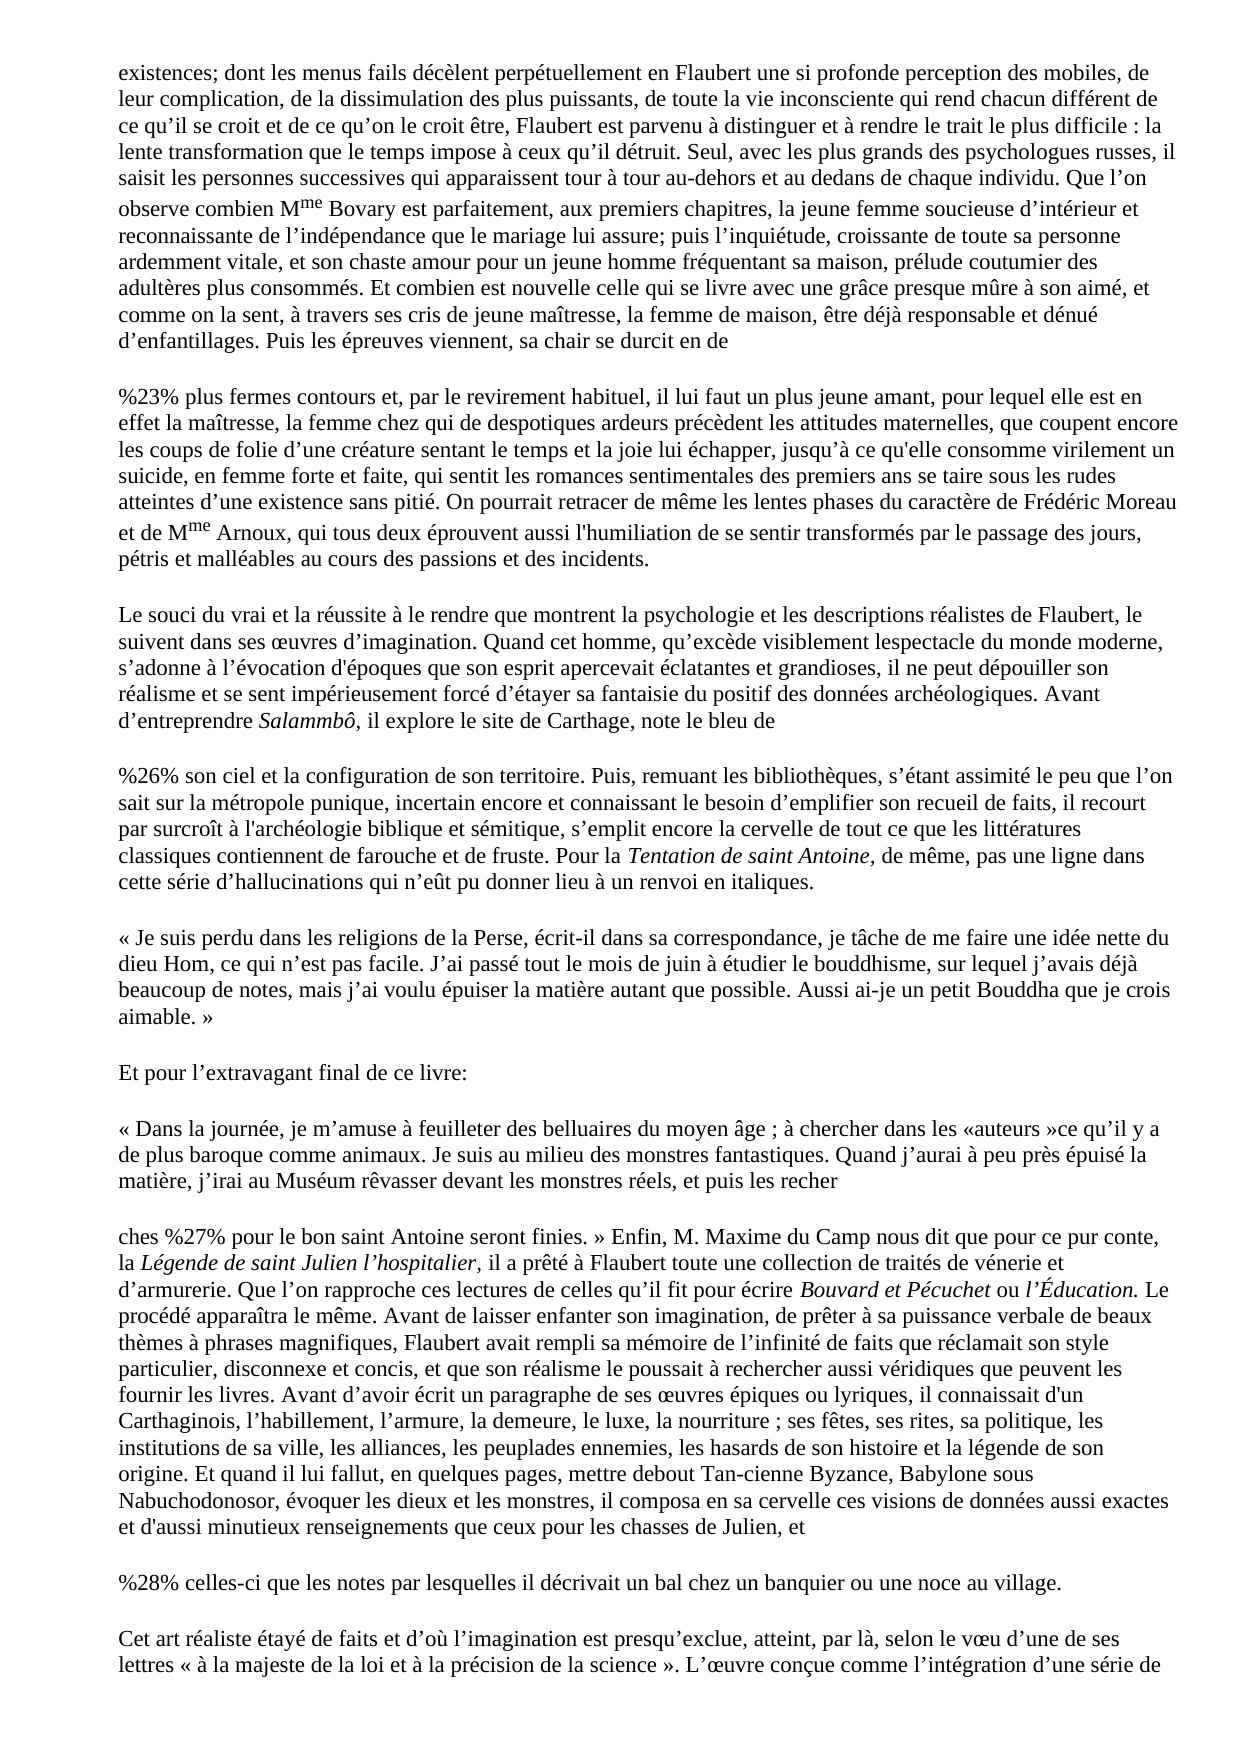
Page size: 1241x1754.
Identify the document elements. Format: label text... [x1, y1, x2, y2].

text Et pour l’extravagant final de ce livre: [118, 1059, 1181, 1085]
text Cet art réaliste étayé de faits et d’où l’imagination est presqu’exclue, atteint, par là, selon le vœu d’une de ses lettres « à la majeste de la loi et à la précision de la science ». L’œuvre conçue comme l’intégration d’une série de [118, 1625, 1181, 1677]
text %26% son ciel et la configuration de son territoire. Puis, remuant les bibliothèques, s’étant assimité le peu que l’on sait sur la métropole punique, incertain encore et connaissant le besoin d’emplifier son recueil de faits, il recourt par surcroît à l'archéologie biblique et sémitique, s’emplit encore la cervelle de tout ce que les littératures classiques contiennent de farouche et de fruste. Pour la Tentation de saint Antoine, de même, pas une ligne dans cette série d’hallucinations qui n’eût pu donner lieu à un renvoi en italiques. [118, 763, 1181, 894]
text %23% plus fermes contours et, par le revirement habituel, il lui faut un plus jeune amant, pour lequel elle est en effet la maîtresse, la femme chez qui de despotiques ardeurs précèdent les attitudes maternelles, que coupent encore les coups de folie d’une créature sentant le temps et la joie lui échapper, jusqu’à ce qu'elle consomme virilement un suicide, en femme forte et faite, qui sentit les romances sentimentales des premiers ans se taire sous les rudes atteintes d’une existence sans pitié. On pourrait retracer de même les lentes phases du caractère de Frédéric Moreau et de Mme Arnoux, qui tous deux éprouvent aussi l'humiliation de se sentir transformés par le passage des jours, pétris et malléables au cours des passions et des incidents. [118, 383, 1181, 572]
text Le souci du vrai et la réussite à le rendre que montrent la psychologie et les descriptions réalistes de Flaubert, le suivent dans ses œuvres d’imagination. Quand cet homme, qu’excède visiblement lespectacle du monde moderne, s’adonne à l’évocation d'époques que son esprit apercevait éclatantes et grandioses, il ne peut dépouiller son réalisme et se sent impérieusement forcé d’étayer sa fantaisie du positif des données archéologiques. Avant d’entreprendre Salammbô, il explore le site de Carthage, note le bleu de [118, 601, 1181, 733]
text ches %27% pour le bon saint Antoine seront finies. » Enfin, M. Maxime du Camp nous dit que pour ce pur conte, la Légende de saint Julien l’hospitalier, il a prêté à Flaubert toute une collection de traités de vénerie et d’armurerie. Que l’on rapproche ces lectures de celles qu’il fit pour écrire Bouvard et Pécuchet ou l’Éducation. Le procédé apparaîtra le même. Avant de laisser enfanter son imagination, de prêter à sa puissance verbale de beaux thèmes à phrases magnifiques, Flaubert avait rempli sa mémoire de l’infinité de faits que réclamait son style particulier, disconnexe et concis, et que son réalisme le poussait à rechercher aussi véridiques que peuvent les fournir les livres. Avant d’avoir écrit un paragraphe de ses œuvres épiques ou lyriques, il connaissait d'un Carthaginois, l’habillement, l’armure, la demeure, le luxe, la nourriture ; ses fêtes, ses rites, sa politique, les institutions de sa ville, les alliances, les peuplades ennemies, les hasards de son histoire et la légende de son origine. Et quand il lui fallut, en quelques pages, mettre debout Tan-cienne Byzance, Babylone sous Nabuchodonosor, évoquer les dieux et les monstres, il composa en sa cervelle ces visions de données aussi exactes et d'aussi minutieux renseignements que ceux pour les chasses de Julien, et [118, 1223, 1181, 1539]
text « Dans la journée, je m’amuse à feuilleter des belluaires du moyen âge ; à chercher dans les «auteurs »ce qu’il y a de plus baroque comme animaux. Je suis au milieu des monstres fantastiques. Quand j’aurai à peu près épuisé la matière, j’irai au Muséum rêvasser devant les monstres réels, et puis les recher [118, 1114, 1181, 1194]
text « Je suis perdu dans les religions de la Perse, écrit-il dans sa correspondance, je tâche de me faire une idée nette du dieu Hom, ce qui n’est pas facile. J’ai passé tout le mois de juin à étudier le bouddhisme, sur lequel j’avais déjà beaucoup de notes, mais j’ai voulu épuiser la matière autant que possible. Aussi ai-je un petit Bouddha que je crois aimable. » [118, 924, 1181, 1029]
text %28% celles-ci que les notes par lesquelles il décrivait un bal chez un banquier ou une noce au village. [118, 1569, 1181, 1595]
text existences; dont les menus fails décèlent perpétuellement en Flaubert une si profonde perception des mobiles, de leur complication, de la dissimulation des plus puissants, de toute la vie inconsciente qui rend chacun différent de ce qu’il se croit et de ce qu’on le croit être, Flaubert est parvenu à distinguer et à rendre le trait le plus difficile : la lente transformation que le temps impose à ceux qu’il détruit. Seul, avec les plus grands des psychologues russes, il saisit les personnes successives qui apparaissent tour à tour au-dehors et au dedans de chaque individu. Que l’on observe combien Mme Bovary est parfaitement, aux premiers chapitres, la jeune femme soucieuse d’intérieur et reconnaissante de l’indépendance que le mariage lui assure; puis l’inquiétude, croissante de toute sa personne ardemment vitale, et son chaste amour pour un jeune homme fréquentant sa maison, prélude coutumier des adultères plus consommés. Et combien est nouvelle celle qui se livre avec une grâce presque mûre à son aimé, et comme on la sent, à travers ses cris de jeune maîtresse, la femme de maison, être déjà responsable et dénué d’enfantillages. Puis les épreuves viennent, sa chair se durcit en de [118, 59, 1181, 353]
